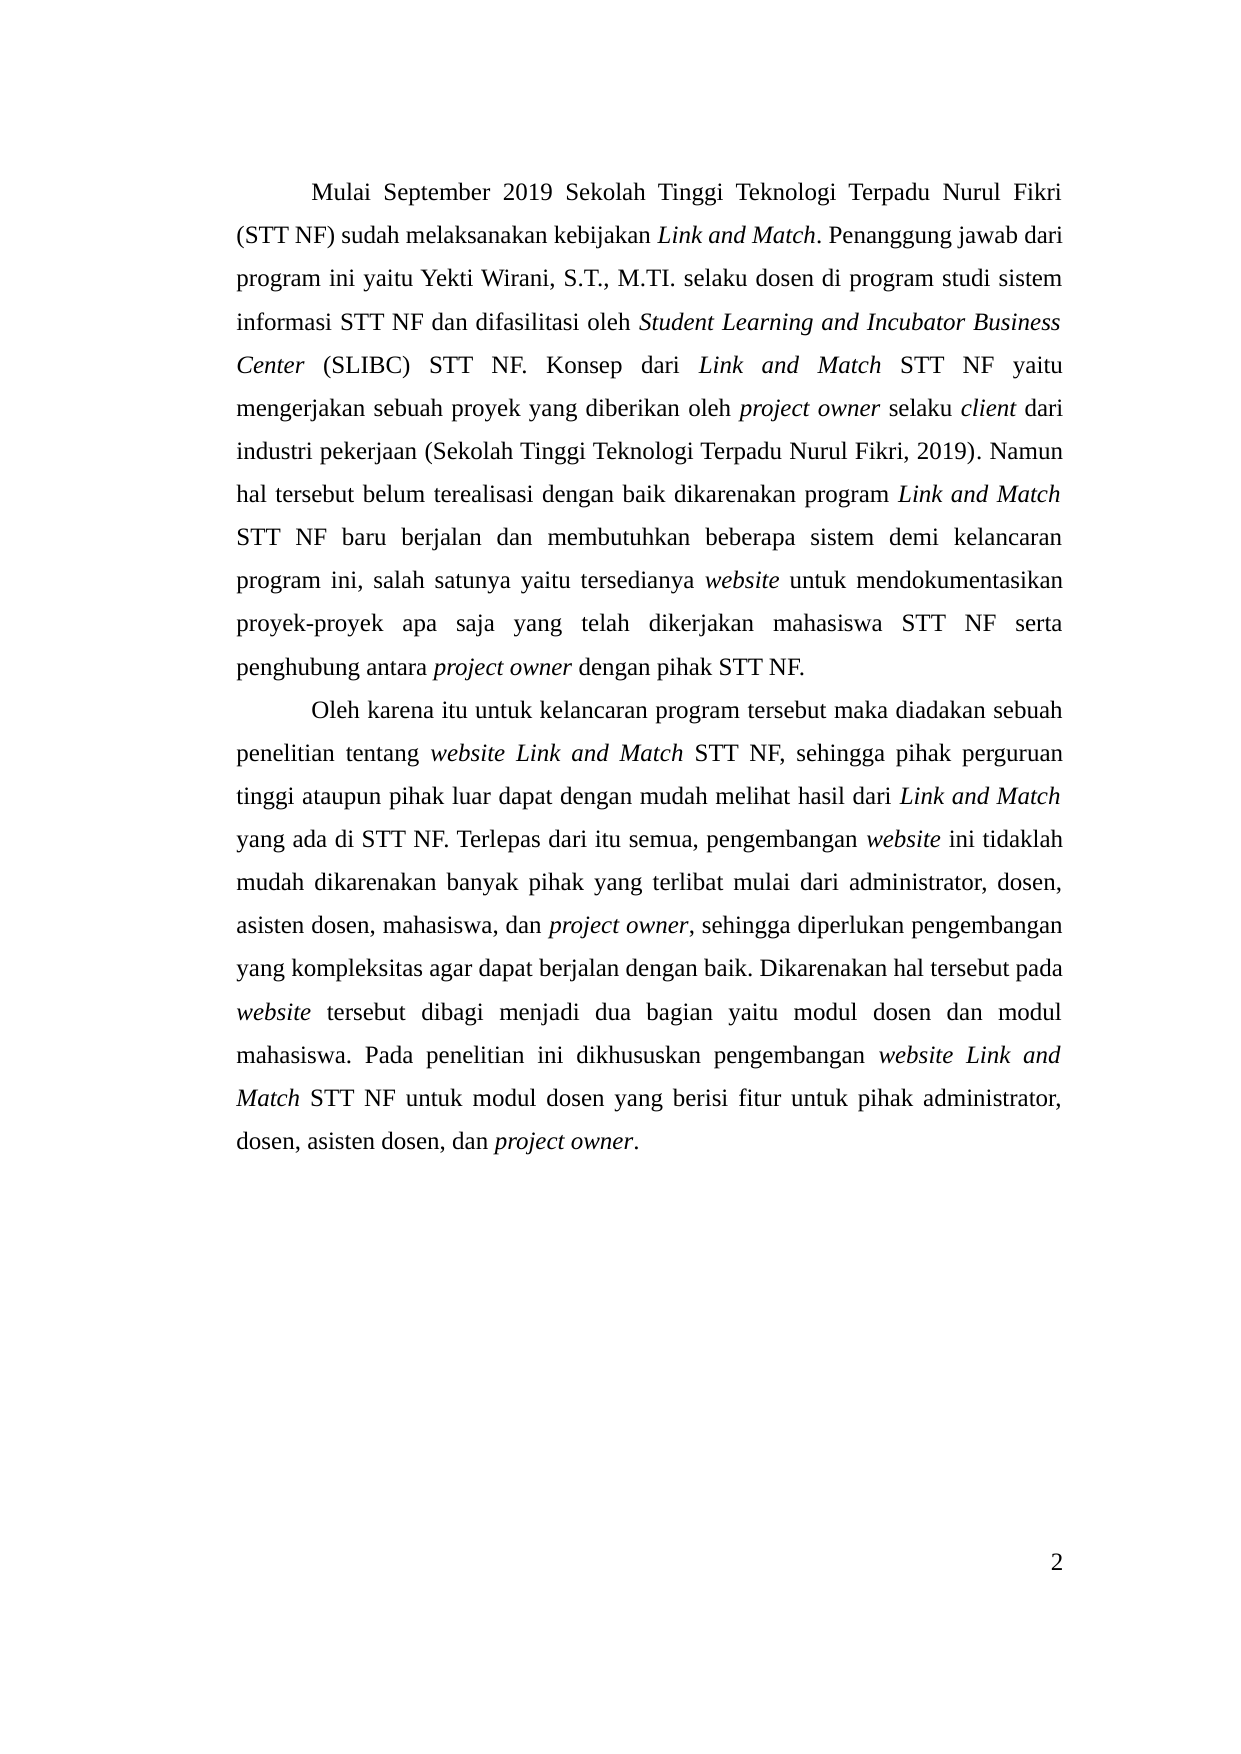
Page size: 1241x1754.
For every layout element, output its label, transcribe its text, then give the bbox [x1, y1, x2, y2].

text Oleh karena itu untuk kelancaran program tersebut maka diadakan sebuah penelitian tentang website Link and Match STT NF, sehingga pihak perguruan tinggi ataupun pihak luar dapat dengan mudah melihat hasil dari Link and Match yang ada di STT NF. Terlepas dari itu semua, pengembangan website ini tidaklah mudah dikarenakan banyak pihak yang terlibat mulai dari administrator, dosen, asisten dosen, mahasiswa, dan project owner, sehingga diperlukan pengembangan yang kompleksitas agar dapat berjalan dengan baik. Dikarenakan hal tersebut pada website tersebut dibagi menjadi dua bagian yaitu modul dosen dan modul mahasiswa. Pada penelitian ini dikhususkan pengembangan website Link and Match STT NF untuk modul dosen yang berisi fitur untuk pihak administrator, dosen, asisten dosen, dan project owner. [236, 695, 1063, 1155]
text Mulai September 2019 Sekolah Tinggi Teknologi Terpadu Nurul Fikri (STT NF) sudah melaksanakan kebijakan Link and Match. Penanggung jawab dari program ini yaitu Yekti Wirani, S.T., M.TI. selaku dosen di program studi sistem informasi STT NF dan difasilitasi oleh Student Learning and Incubator Business Center (SLIBC) STT NF. Konsep dari Link and Match STT NF yaitu mengerjakan sebuah proyek yang diberikan oleh project owner selaku client dari industri pekerjaan (Sekolah Tinggi Teknologi Terpadu Nurul Fikri, 2019). Namun hal tersebut belum terealisasi dengan baik dikarenakan program Link and Match STT NF baru berjalan dan membutuhkan beberapa sistem demi kelancaran program ini, salah satunya yaitu tersedianya website untuk mendokumentasikan proyek-proyek apa saja yang telah dikerjakan mahasiswa STT NF serta penghubung antara project owner dengan pihak STT NF. [236, 177, 1063, 680]
